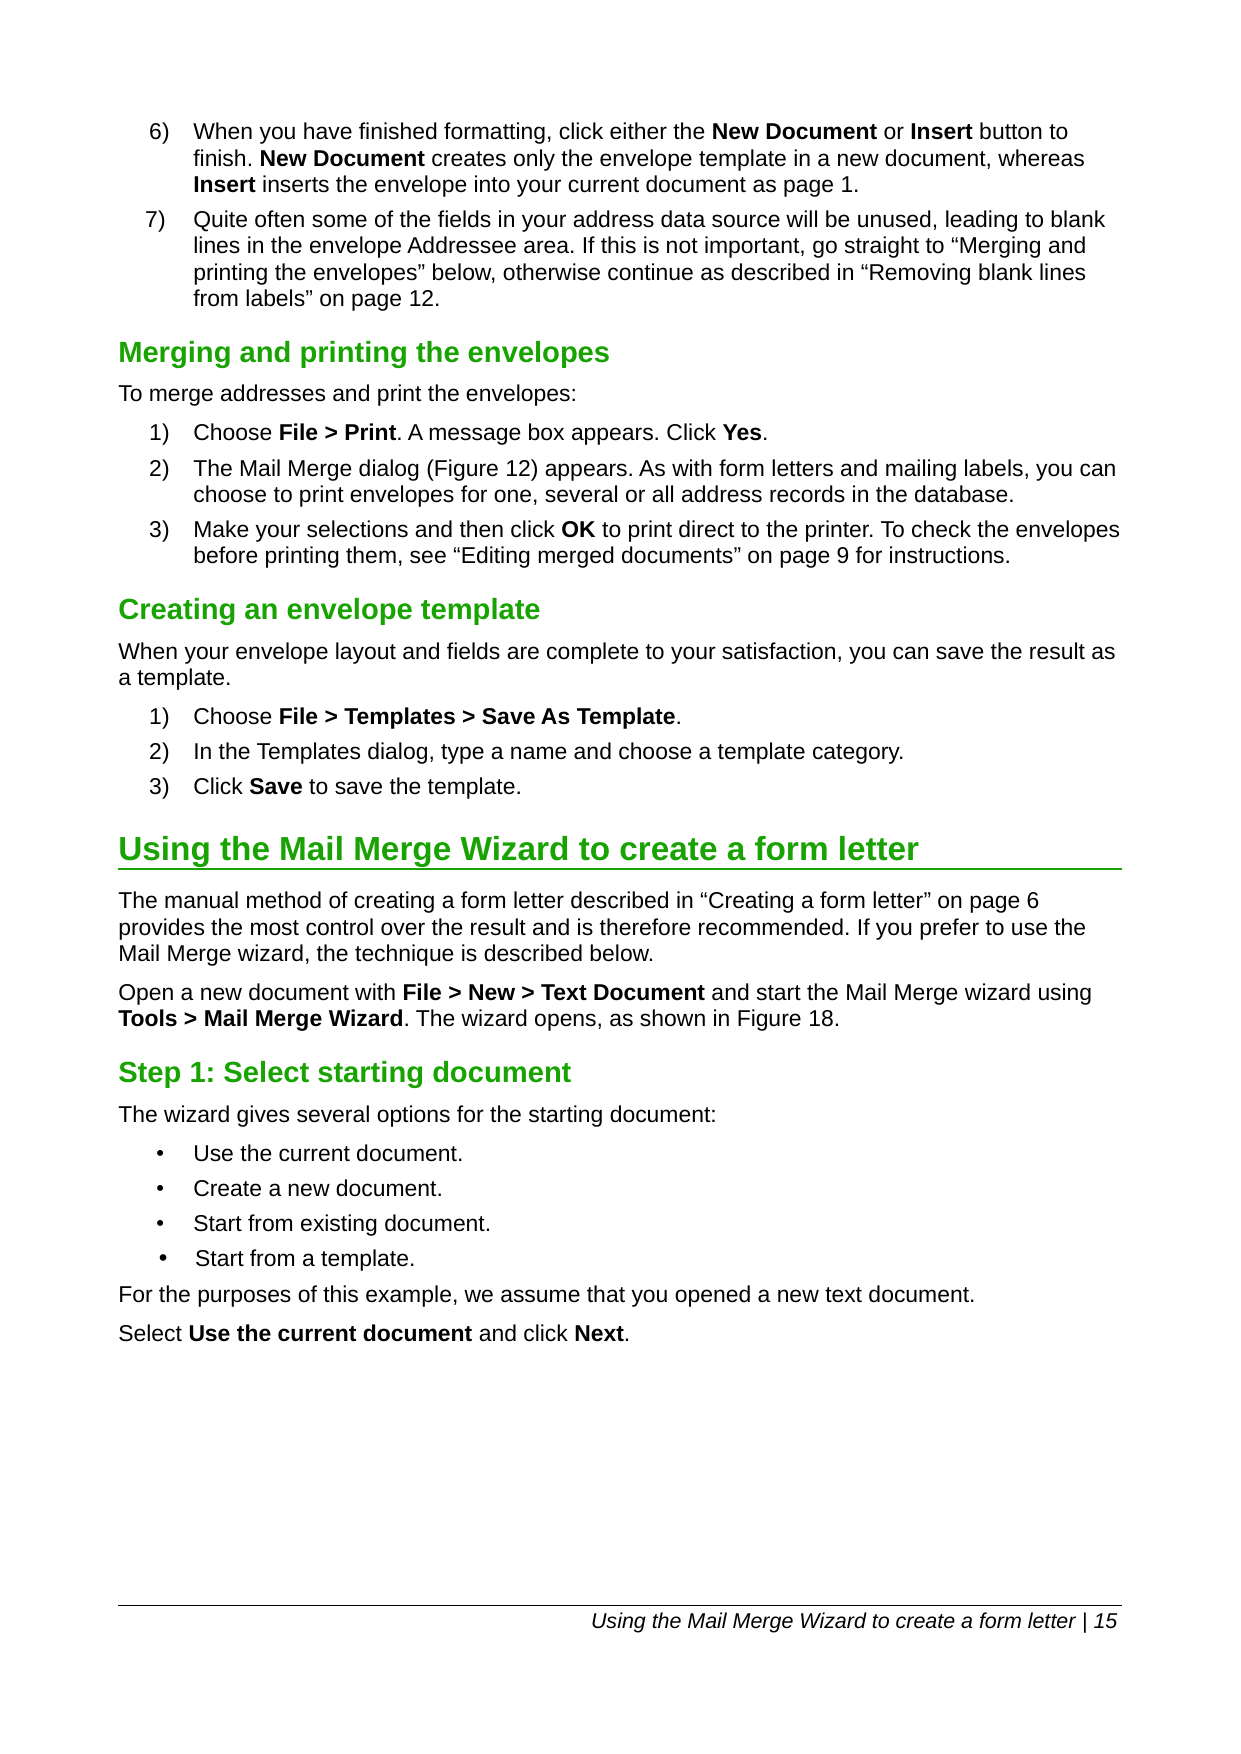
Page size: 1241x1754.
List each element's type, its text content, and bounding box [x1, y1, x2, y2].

text Select Use the current document and click Next. [118, 1320, 1122, 1346]
list In the Templates dialog, type a name and choose a template category. [169, 738, 1122, 764]
list When you have finished formatting, click either the New Document or Insert button to finish. New Document creates only the envelope template in a new document, whereas Insert inserts the envelope into your current document as page 1. [169, 118, 1122, 197]
text For the purposes of this example, we assume that you opened a new text document. [118, 1281, 1122, 1307]
list When your envelope layout and fields are complete to your satisfaction, you can save the result as a template. [118, 638, 1122, 690]
list Start from a template. [156, 1245, 1122, 1272]
list Choose File > Print. A message box appears. Click Yes. [169, 419, 1122, 446]
list Use the current document. [156, 1139, 1122, 1166]
text The manual method of creating a form letter described in “Creating a form letter” on page 6 provides the most control over the result and is therefore recommended. If you prefer to use the Mail Merge wizard, the technique is described below. [118, 887, 1122, 966]
list The wizard gives several options for the starting document: [118, 1101, 1122, 1127]
subtitle Using the Mail Merge Wizard to create a form letter [118, 829, 1122, 868]
list Quite often some of the fields in your address data source will be unused, leading to blank lines in the envelope Addressee area. If this is not important, go straight to “Merging and printing the envelopes” below, otherwise continue as described in “Removing blank lines from labels” on page 12. [165, 206, 1122, 311]
list Create a new document. [156, 1175, 1122, 1201]
subtitle Creating an envelope template [118, 592, 1122, 626]
list To merge addresses and print the envelopes: [118, 380, 1122, 407]
subtitle Merging and printing the envelopes [118, 335, 1122, 369]
list Click Save to save the template. [169, 773, 1122, 800]
list Make your selections and then click OK to print direct to the printer. To check the envelopes before printing them, see “Editing merged documents” on page 9 for instructions. [169, 516, 1122, 569]
subtitle Step 1: Select starting document [118, 1055, 1122, 1089]
list The Mail Merge dialog (Figure 12) appears. As with form letters and mailing labels, you can choose to print envelopes for one, several or all address records in the database. [169, 454, 1122, 507]
list Choose File > Templates > Save As Template. [169, 703, 1122, 729]
text Open a new document with File > New > Text Document and start the Mail Merge wizard using Tools > Mail Merge Wizard. The wizard opens, as shown in Figure 18. [118, 979, 1122, 1032]
list Start from existing document. [156, 1210, 1122, 1236]
